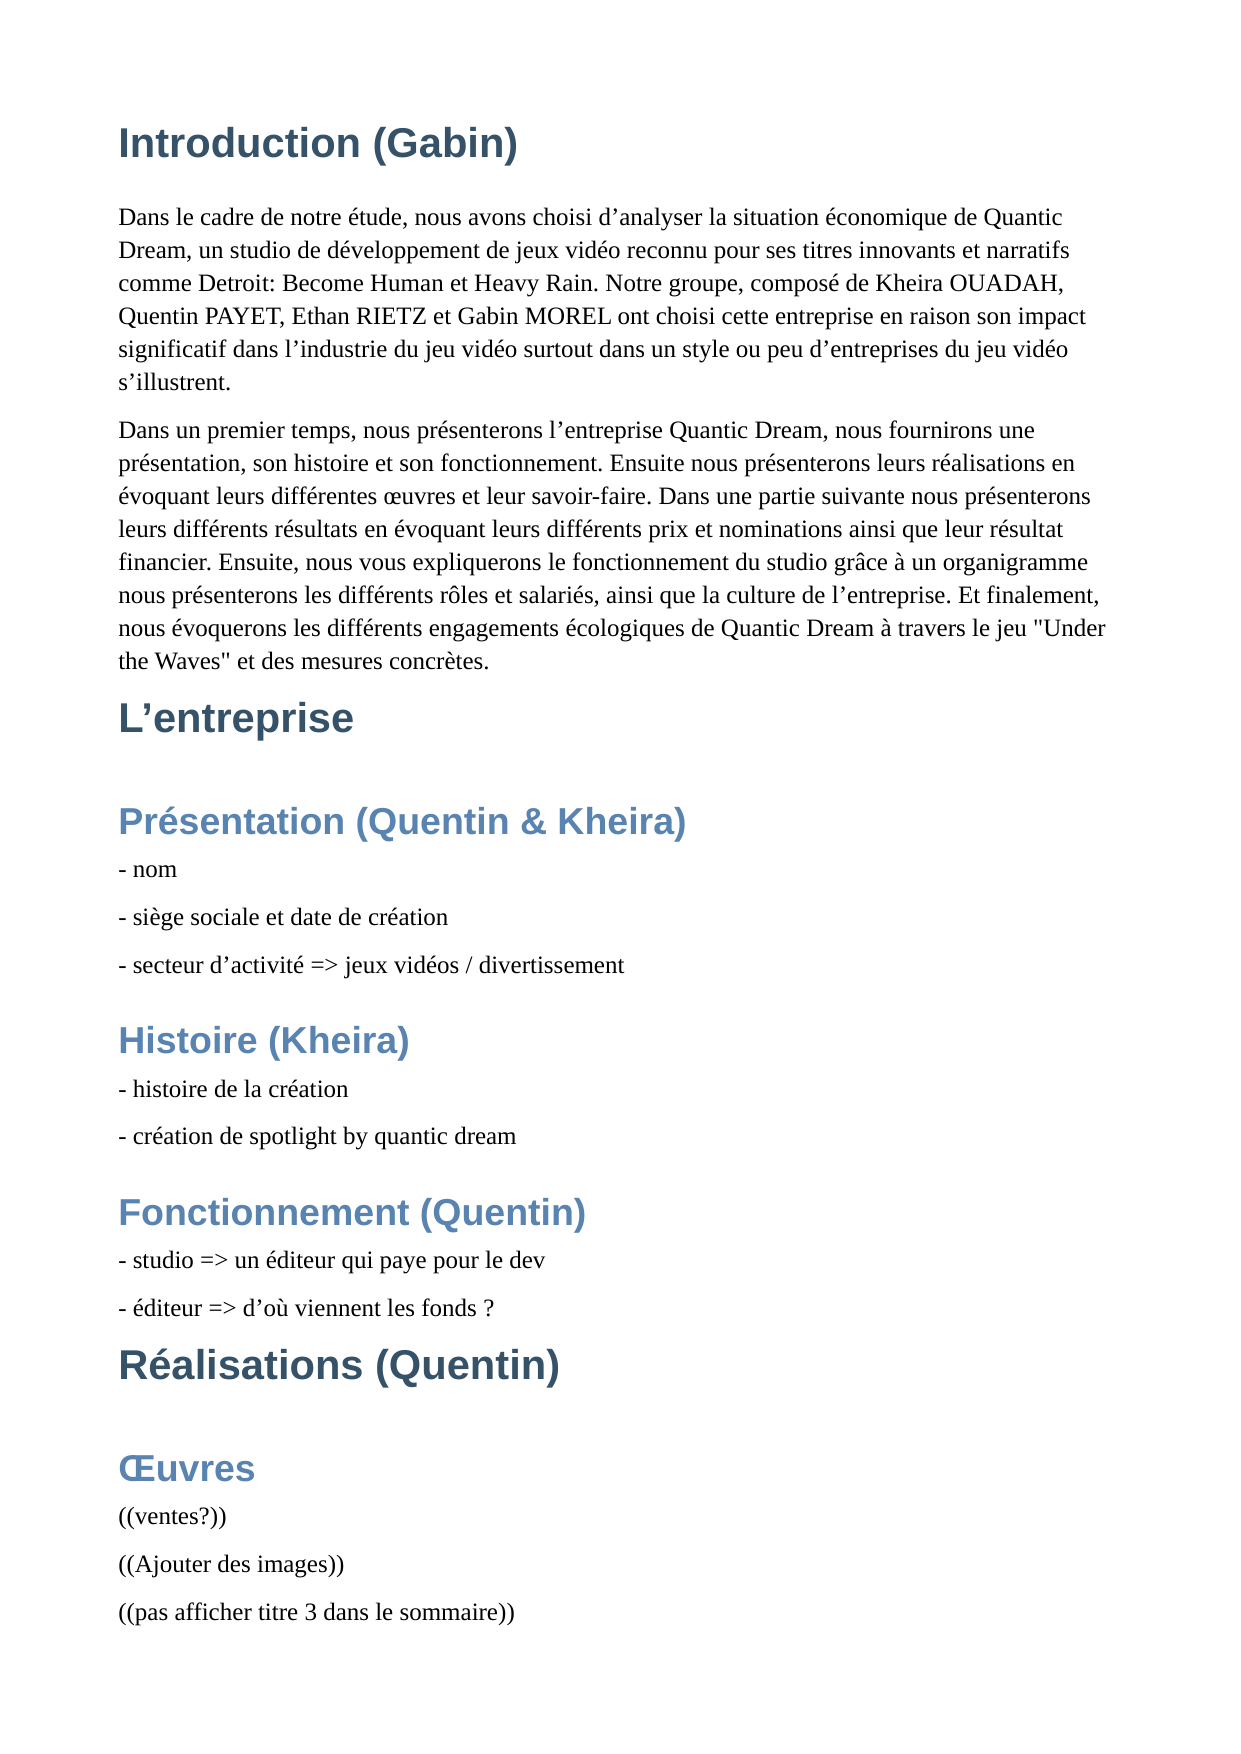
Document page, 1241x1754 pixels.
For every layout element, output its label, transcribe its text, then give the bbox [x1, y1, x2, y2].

text Dans un premier temps, nous présenterons l’entreprise Quantic Dream, nous fournirons une présentation, son histoire et son fonctionnement. Ensuite nous présenterons leurs réalisations en évoquant leurs différentes œuvres et leur savoir-faire. Dans une partie suivante nous présenterons leurs différents résultats en évoquant leurs différents prix et nominations ainsi que leur résultat financier. Ensuite, nous vous expliquerons le fonctionnement du studio grâce à un organigramme nous présenterons les différents rôles et salariés, ainsi que la culture de l’entreprise. Et finalement, nous évoquerons les différents engagements écologiques de Quantic Dream à travers le jeu "Under the Waves" et des mesures concrètes. [118, 415, 1122, 675]
text - nom [118, 854, 1122, 883]
text - histoire de la création [118, 1074, 1122, 1103]
subtitle Introduction (Gabin) [118, 118, 1122, 166]
subtitle L’entreprise [118, 694, 1122, 742]
subtitle Œuvres [118, 1446, 1122, 1489]
text - secteur d’activité => jeux vidéos / divertissement [118, 950, 1122, 978]
subtitle Histoire (Kheira) [118, 1018, 1122, 1061]
text - création de spotlight by quantic dream [118, 1121, 1122, 1150]
text Dans le cadre de notre étude, nous avons choisi d’analyser la situation économique de Quantic Dream, un studio de développement de jeux vidéo reconnu pour ses titres innovants et narratifs comme Detroit: Become Human et Heavy Rain. Notre groupe, composé de Kheira OUADAH, Quentin PAYET, Ethan RIETZ et Gabin MOREL ont choisi cette entreprise en raison son impact significatif dans l’industrie du jeu vidéo surtout dans un style ou peu d’entreprises du jeu vidéo s’illustrent. [118, 202, 1122, 396]
text ((ventes?)) [118, 1501, 1122, 1530]
text ((Ajouter des images)) [118, 1549, 1122, 1578]
text - siège sociale et date de création [118, 902, 1122, 931]
text ((pas afficher titre 3 dans le sommaire)) [118, 1597, 1122, 1625]
subtitle Réalisations (Quentin) [118, 1341, 1122, 1389]
subtitle Fonctionnement (Quentin) [118, 1190, 1122, 1233]
text - éditeur => d’où viennent les fonds ? [118, 1293, 1122, 1322]
subtitle Présentation (Quentin & Kheira) [118, 799, 1122, 842]
text - studio => un éditeur qui paye pour le dev [118, 1246, 1122, 1274]
